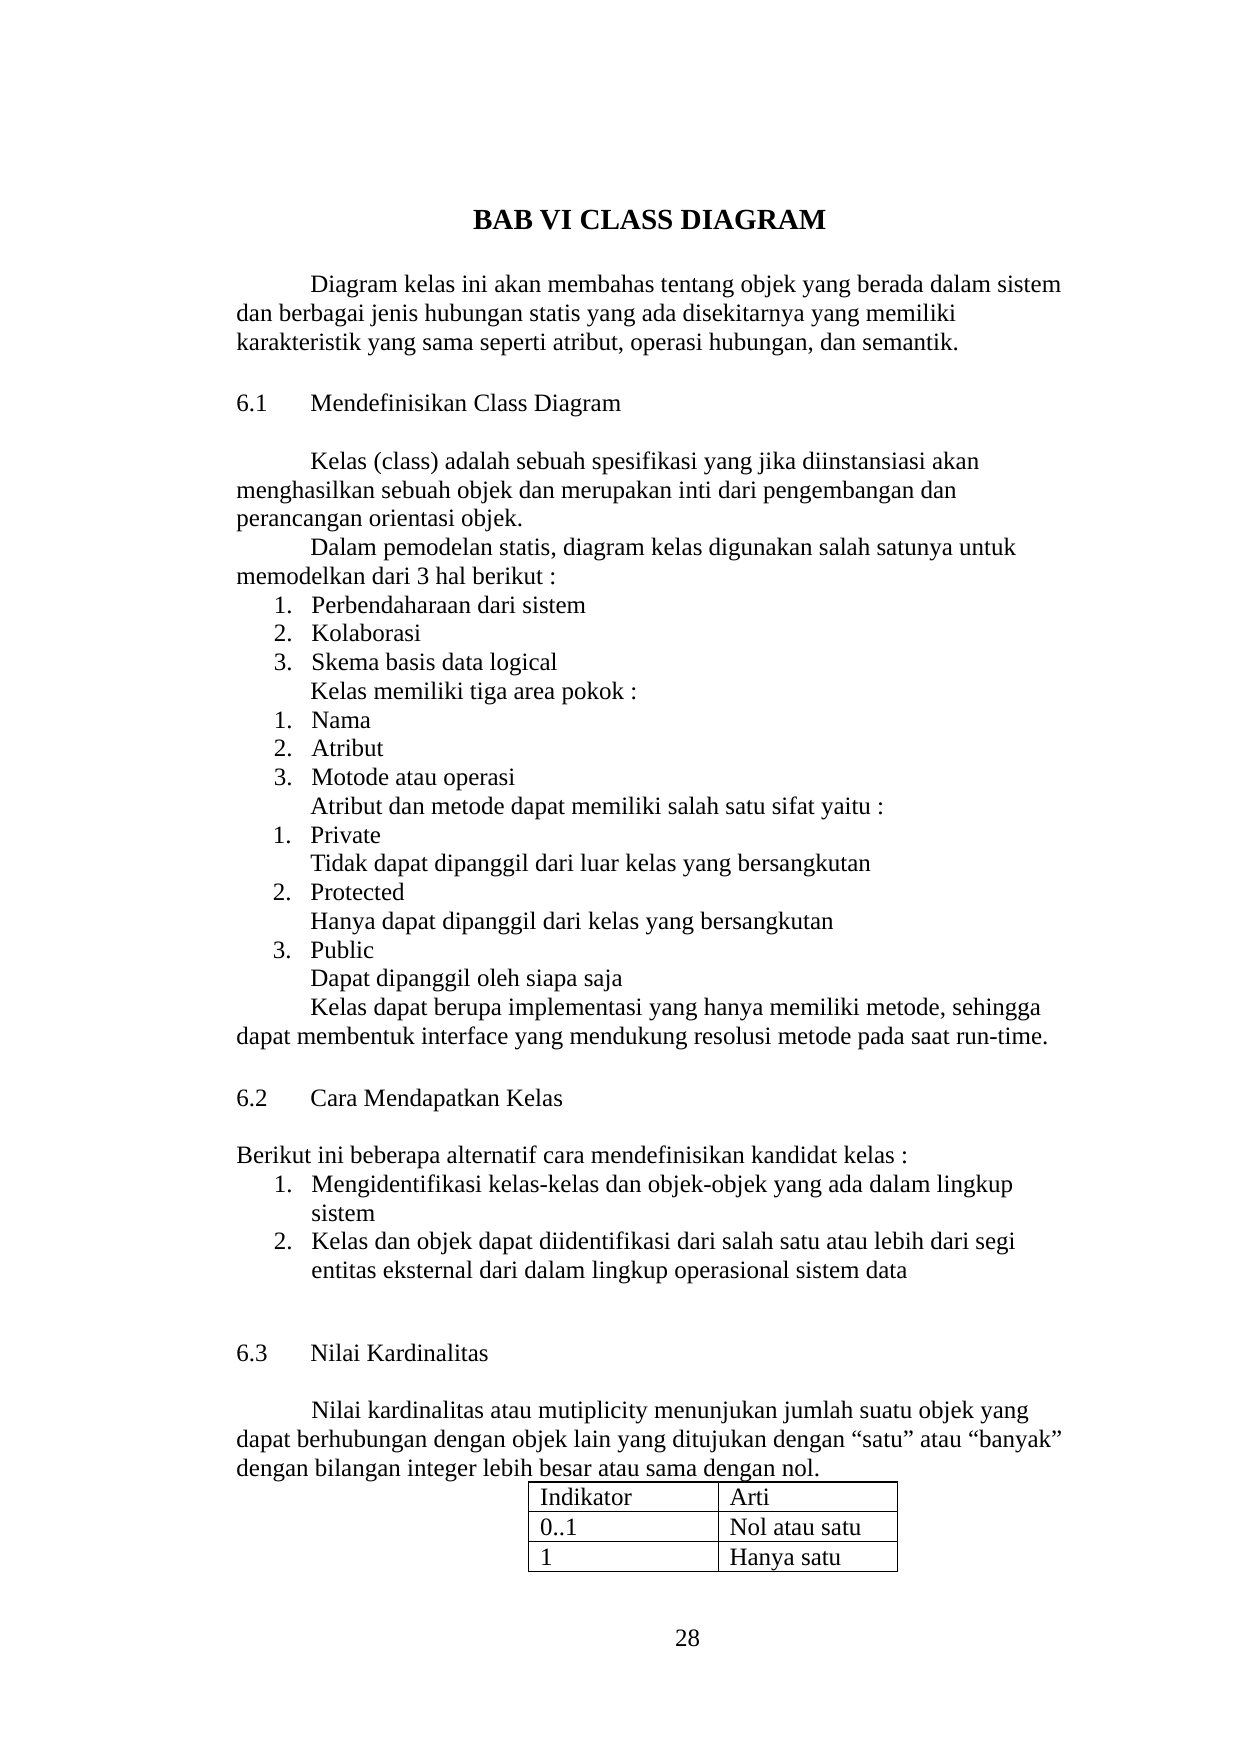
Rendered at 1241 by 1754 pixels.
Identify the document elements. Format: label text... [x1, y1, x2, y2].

table_cell Nol atau satu [719, 1512, 897, 1541]
list Public [273, 935, 1063, 963]
list Mengidentifikasi kelas-kelas dan objek-objek yang ada dalam lingkup sistem [274, 1169, 1063, 1226]
subtitle 6.1 Mendefinisikan Class Diagram [236, 388, 1063, 417]
table_cell 1 [529, 1542, 718, 1571]
list Nama [274, 705, 1063, 733]
text Kelas memiliki tiga area pokok : [236, 676, 1063, 705]
table_header Arti [719, 1483, 897, 1511]
text Atribut dan metode dapat memiliki salah satu sifat yaitu : [236, 791, 1063, 820]
table_cell 0..1 [529, 1512, 718, 1541]
text Hanya dapat dipanggil dari kelas yang bersangkutan [310, 906, 1063, 935]
list Perbendaharaan dari sistem [274, 590, 1063, 618]
text Dalam pemodelan statis, diagram kelas digunakan salah satunya untuk memodelkan dari 3 hal berikut : [236, 532, 1063, 590]
table_cell Hanya satu [719, 1542, 897, 1571]
text Berikut ini beberapa alternatif cara mendefinisikan kandidat kelas : [236, 1140, 1063, 1169]
list Kelas dan objek dapat diidentifikasi dari salah satu atau lebih dari segi entitas eksternal dari dalam lingkup operasional sistem data [274, 1226, 1063, 1284]
subtitle 6.3 Nilai Kardinalitas [236, 1338, 1063, 1366]
list Skema basis data logical [274, 647, 1063, 676]
subtitle BAB VI CLASS DIAGRAM [236, 202, 1063, 236]
text Kelas (class) adalah sebuah spesifikasi yang jika diinstansiasi akan menghasilkan sebuah objek dan merupakan inti dari pengembangan dan perancangan orientasi objek. [236, 446, 1063, 532]
list Protected [273, 877, 1063, 906]
text Tidak dapat dipanggil dari luar kelas yang bersangkutan [310, 848, 1063, 877]
list Private [273, 820, 1063, 848]
table_header Indikator [529, 1483, 718, 1511]
list Motode atau operasi [274, 762, 1063, 791]
list Atribut [274, 733, 1063, 762]
text Kelas dapat berupa implementasi yang hanya memiliki metode, sehingga dapat membentuk interface yang mendukung resolusi metode pada saat run-time. [236, 992, 1063, 1050]
list Kolaborasi [274, 618, 1063, 647]
subtitle 6.2 Cara Mendapatkan Kelas [236, 1083, 1063, 1111]
text Diagram kelas ini akan membahas tentang objek yang berada dalam sistem dan berbagai jenis hubungan statis yang ada disekitarnya yang memiliki karakteristik yang sama seperti atribut, operasi hubungan, dan semantik. [236, 269, 1063, 356]
text Nilai kardinalitas atau mutiplicity menunjukan jumlah suatu objek yang dapat berhubungan dengan objek lain yang ditujukan dengan “satu” atau “banyak” dengan bilangan integer lebih besar atau sama dengan nol. [236, 1395, 1063, 1481]
text Dapat dipanggil oleh siapa saja [310, 963, 1063, 992]
